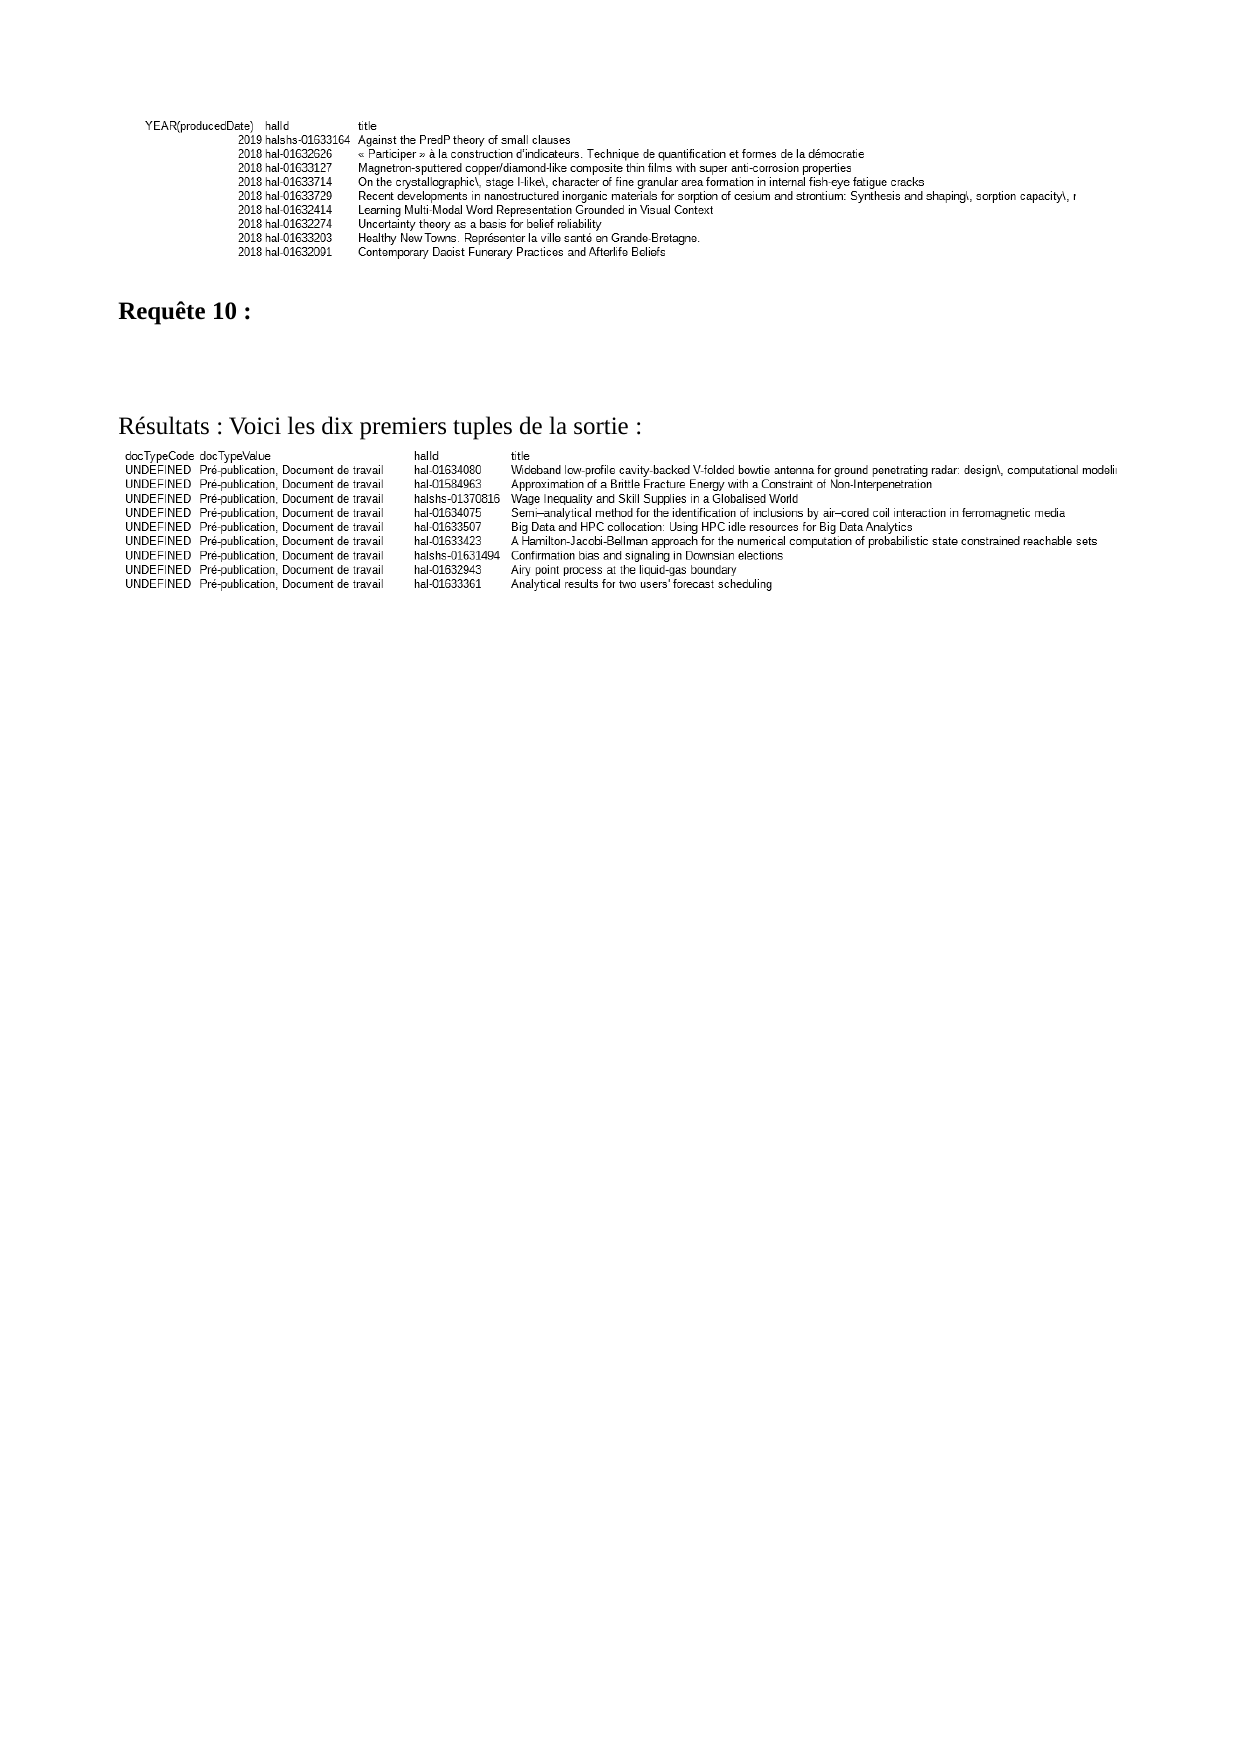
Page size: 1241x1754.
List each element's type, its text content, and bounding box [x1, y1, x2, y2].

picture [123, 448, 1117, 600]
text Résultats : Voici les dix premiers tuples de la sortie : [118, 411, 1122, 440]
picture [143, 118, 1076, 268]
text Requête 10 : [118, 296, 1122, 325]
